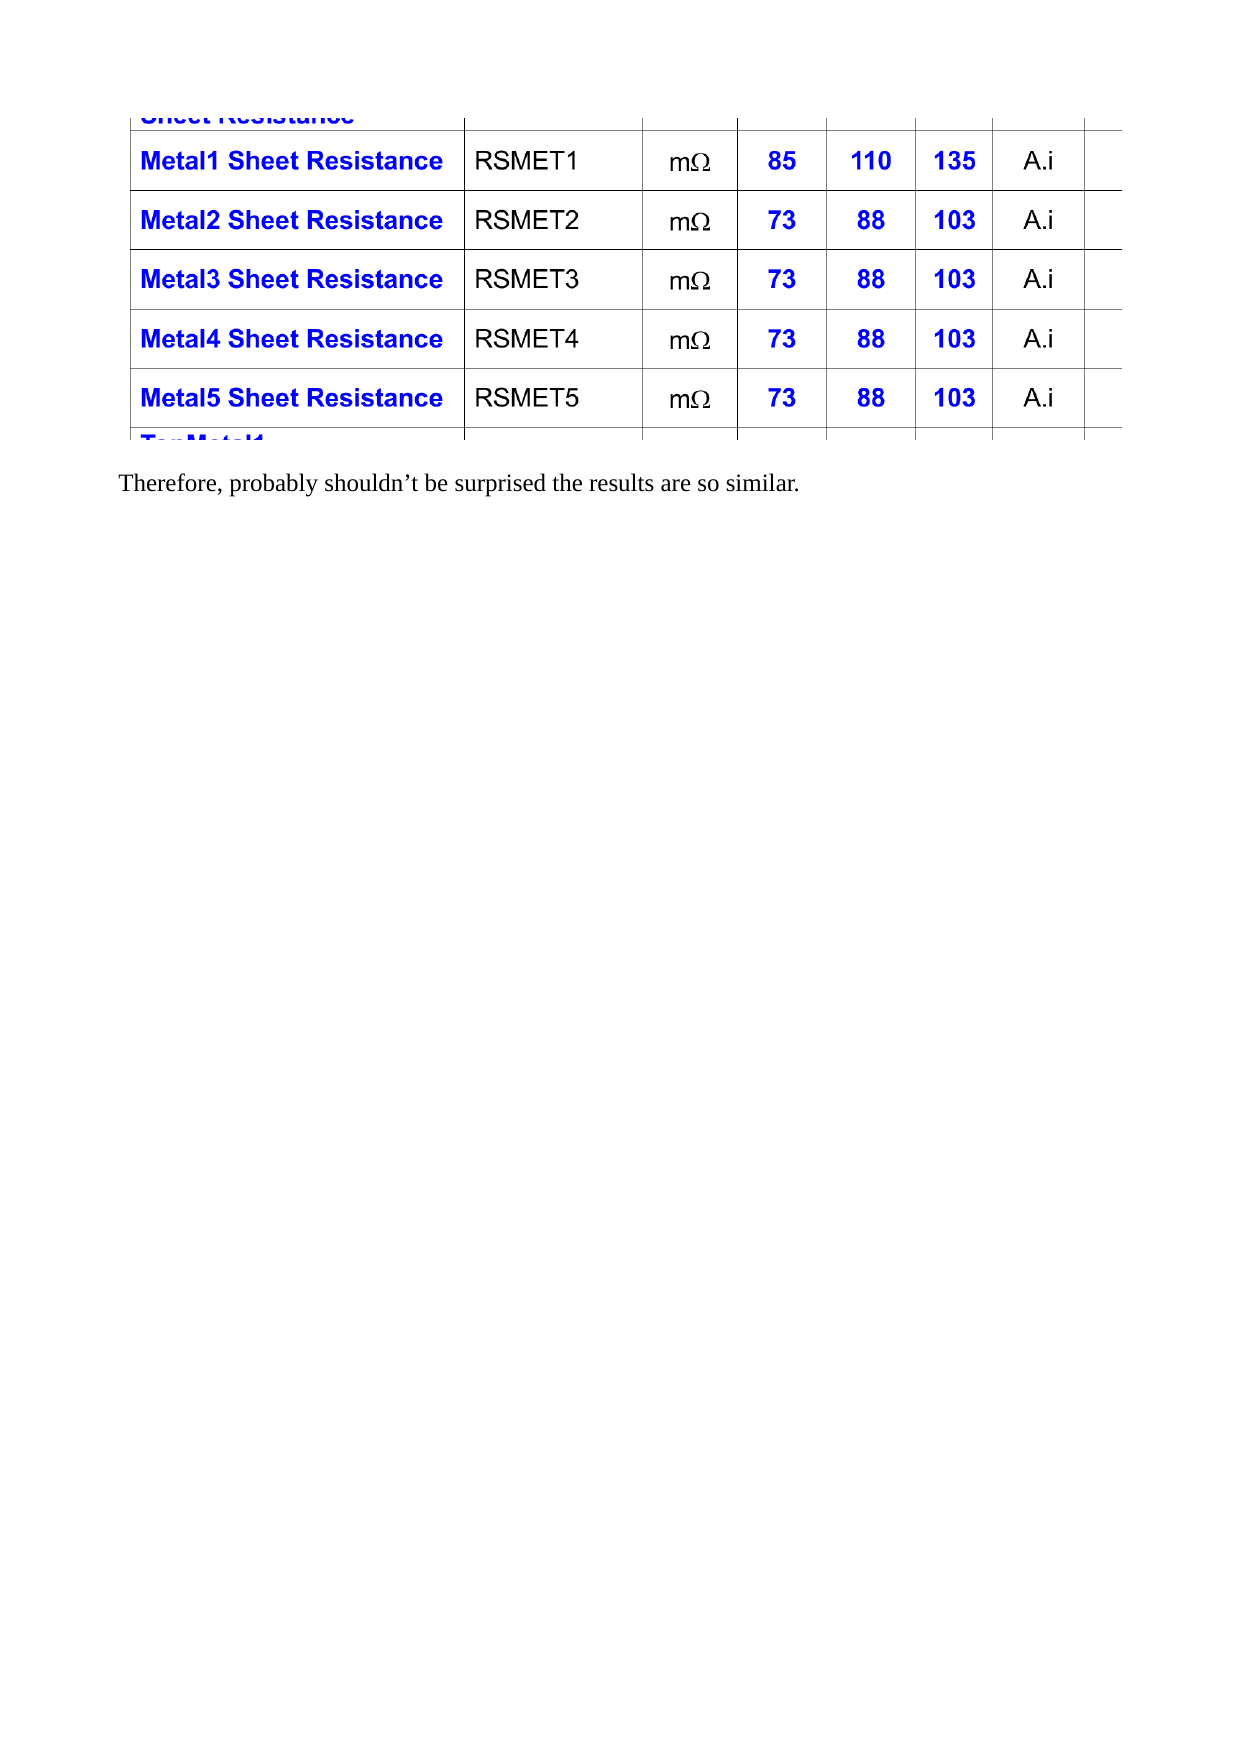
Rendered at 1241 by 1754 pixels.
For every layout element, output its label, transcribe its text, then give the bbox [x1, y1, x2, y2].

text Therefore, probably shouldn’t be surprised the results are so similar. [118, 468, 1122, 497]
picture [118, 118, 1123, 440]
